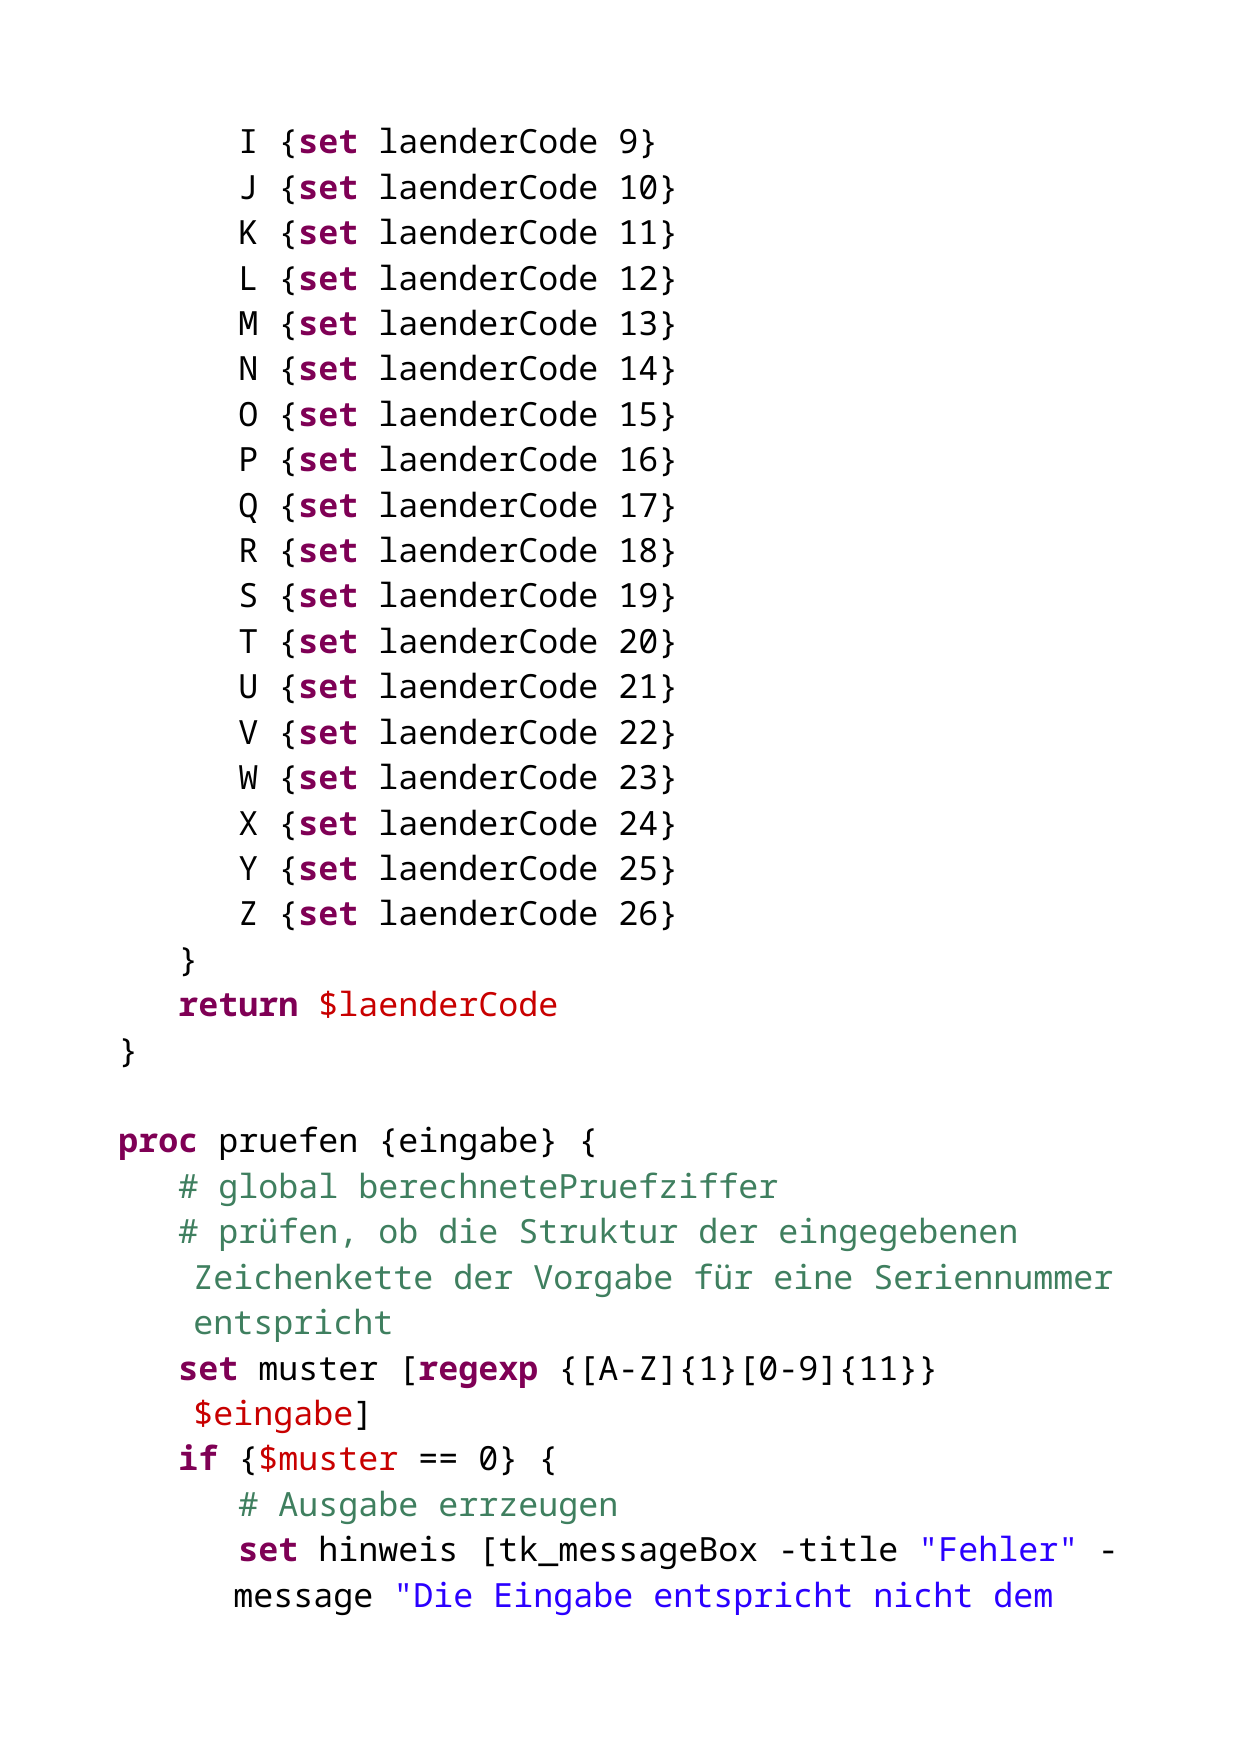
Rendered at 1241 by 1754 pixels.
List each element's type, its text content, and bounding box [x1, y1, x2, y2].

text M {set laenderCode 13} [118, 300, 1122, 345]
text L {set laenderCode 12} [118, 254, 1122, 300]
text proc pruefen {eingabe} { [118, 1117, 1122, 1163]
text K {set laenderCode 11} [118, 209, 1122, 254]
text X {set laenderCode 24} [118, 799, 1122, 845]
text S {set laenderCode 19} [118, 572, 1122, 618]
text set hinweis [tk_messageBox -title "Fehler" - message "Die Eingabe entspricht nicht dem [118, 1526, 1122, 1617]
text set muster [regexp {[A-Z]{1}[0-9]{11}} $eingabe] [118, 1344, 1122, 1435]
text V {set laenderCode 22} [118, 708, 1122, 754]
text if {$muster == 0} { [118, 1435, 1122, 1481]
text # Ausgabe errzeugen [118, 1481, 1122, 1526]
text W {set laenderCode 23} [118, 754, 1122, 799]
text P {set laenderCode 16} [118, 436, 1122, 481]
text Z {set laenderCode 26} [118, 890, 1122, 936]
text Y {set laenderCode 25} [118, 845, 1122, 890]
text J {set laenderCode 10} [118, 163, 1122, 209]
text return $laenderCode [118, 981, 1122, 1026]
text # prüfen, ob die Struktur der eingegebenen Zeichenkette der Vorgabe für eine Seriennummer entspricht [118, 1208, 1122, 1344]
text } [118, 1026, 1122, 1072]
text U {set laenderCode 21} [118, 663, 1122, 708]
text T {set laenderCode 20} [118, 618, 1122, 663]
text O {set laenderCode 15} [118, 391, 1122, 436]
text I {set laenderCode 9} [118, 118, 1122, 163]
text N {set laenderCode 14} [118, 345, 1122, 391]
text R {set laenderCode 18} [118, 527, 1122, 572]
text Q {set laenderCode 17} [118, 481, 1122, 527]
text } [118, 936, 1122, 981]
text # global berechnetePruefziffer [118, 1163, 1122, 1208]
